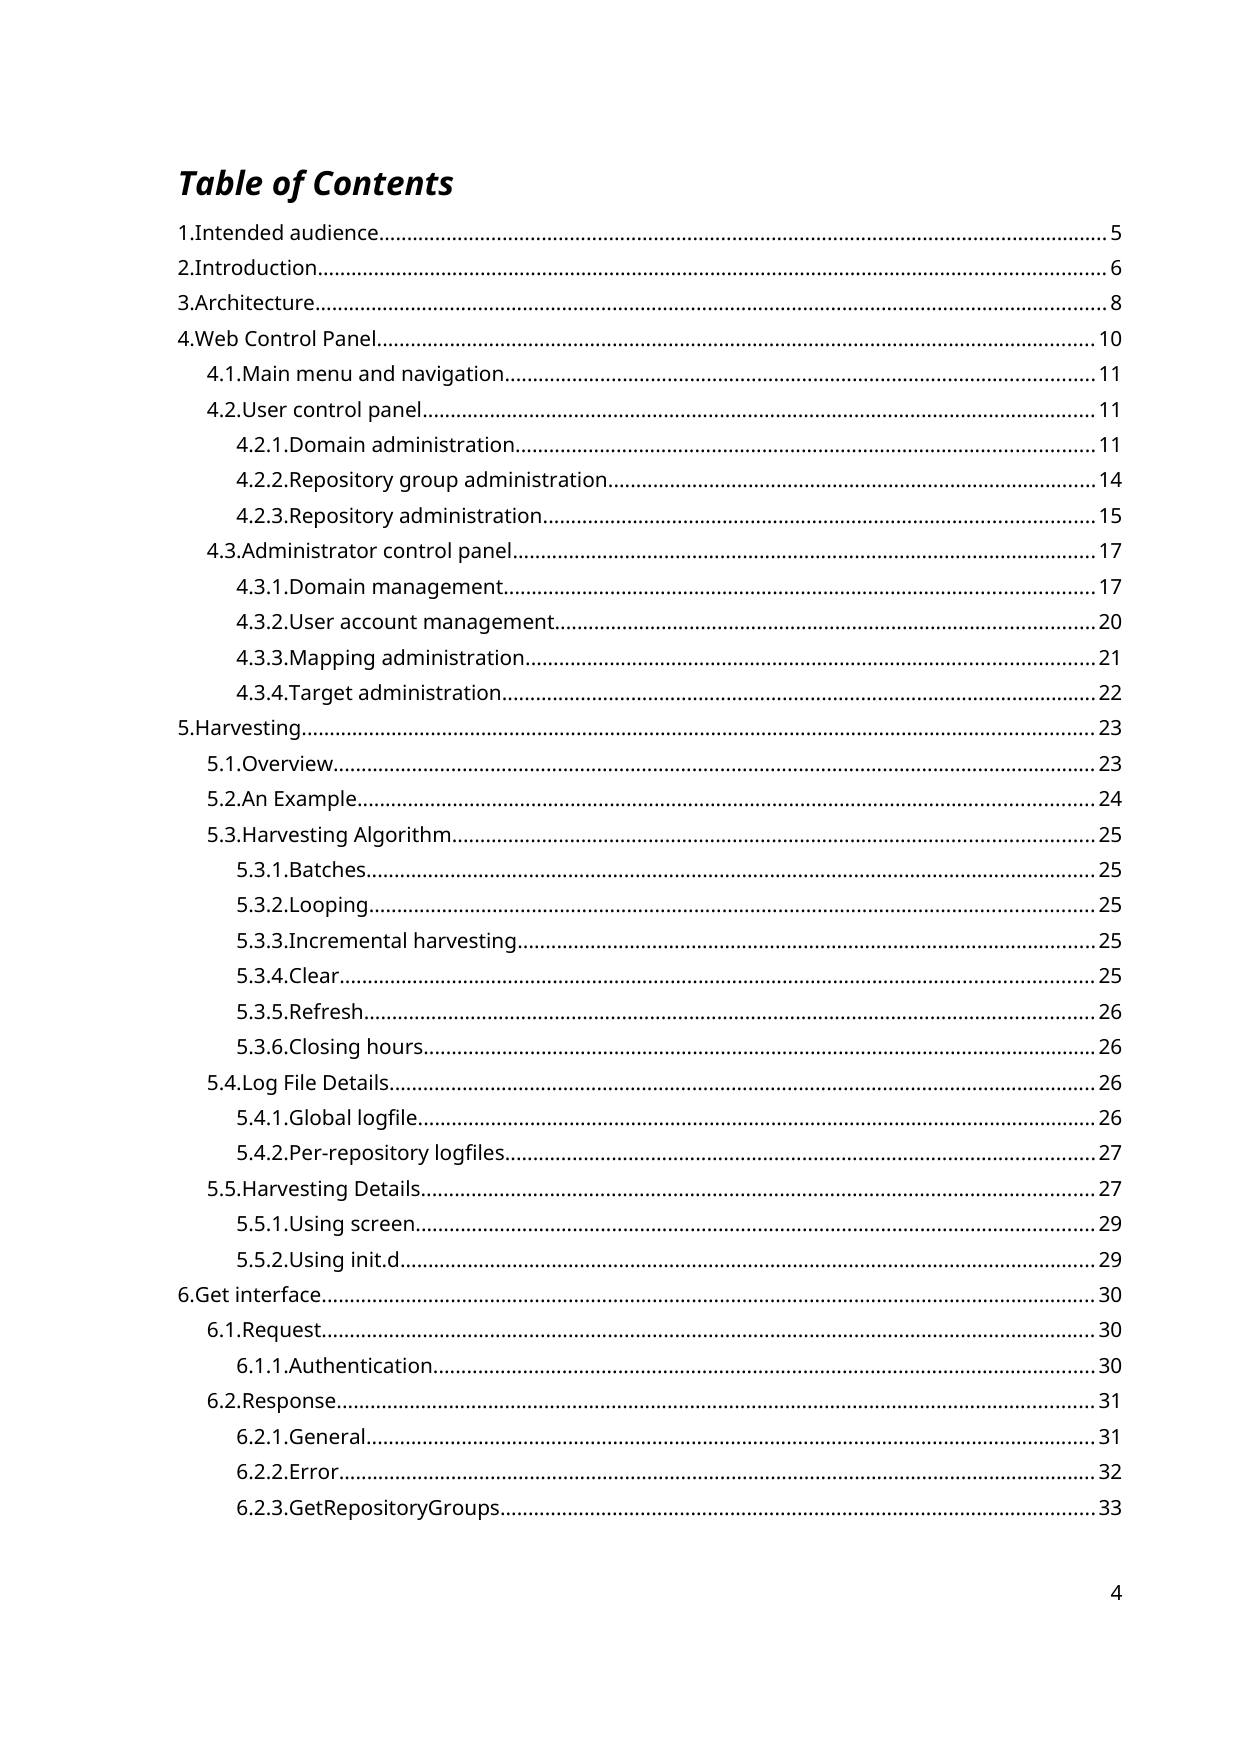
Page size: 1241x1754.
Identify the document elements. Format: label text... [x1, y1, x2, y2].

text 4.3.1.Domain management 17 [236, 565, 1122, 600]
text 6.1.Request 30 [207, 1309, 1122, 1344]
text 5.3.1.Batches 25 [236, 848, 1122, 884]
text 6.2.2.Error 32 [236, 1450, 1122, 1486]
text 5.1.Overview 23 [207, 742, 1122, 777]
text 5.5.2.Using init.d 29 [236, 1238, 1122, 1273]
text 4.2.2.Repository group administration 14 [236, 459, 1122, 494]
text 5.4.1.Global logfile 26 [236, 1096, 1122, 1132]
text 5.3.6.Closing hours 26 [236, 1025, 1122, 1061]
text 5.4.2.Per-repository logfiles 27 [236, 1132, 1122, 1167]
text 4.2.3.Repository administration 15 [236, 494, 1122, 529]
text 5.5.Harvesting Details 27 [207, 1167, 1122, 1202]
text 6.2.3.GetRepositoryGroups 33 [236, 1486, 1122, 1521]
text 4.3.3.Mapping administration 21 [236, 636, 1122, 671]
text 4.Web Control Panel 10 [177, 317, 1122, 352]
text 4.1.Main menu and navigation 11 [207, 352, 1122, 388]
text 5.Harvesting 23 [177, 707, 1122, 742]
text 5.3.4.Clear 25 [236, 954, 1122, 990]
text 6.1.1.Authentication 30 [236, 1344, 1122, 1379]
text 5.3.Harvesting Algorithm 25 [207, 813, 1122, 848]
text 1.Intended audience 5 [177, 211, 1122, 246]
text 2.Introduction 6 [177, 246, 1122, 282]
text 4.2.1.Domain administration 11 [236, 423, 1122, 459]
text 5.3.2.Looping 25 [236, 884, 1122, 919]
text 6.2.1.General 31 [236, 1415, 1122, 1450]
text 5.2.An Example 24 [207, 777, 1122, 813]
text 4.3.4.Target administration 22 [236, 671, 1122, 707]
text 4.3.2.User account management 20 [236, 600, 1122, 636]
text 6.Get interface 30 [177, 1273, 1122, 1309]
text 5.3.5.Refresh 26 [236, 990, 1122, 1025]
text 5.4.Log File Details 26 [207, 1061, 1122, 1096]
text 5.3.3.Incremental harvesting 25 [236, 919, 1122, 954]
text 4.3.Administrator control panel 17 [207, 529, 1122, 565]
text 3.Architecture 8 [177, 282, 1122, 317]
text 5.5.1.Using screen 29 [236, 1202, 1122, 1238]
text 6.2.Response 31 [207, 1379, 1122, 1415]
text 4.2.User control panel 11 [207, 388, 1122, 423]
subtitle Table of Contents [177, 159, 1122, 205]
